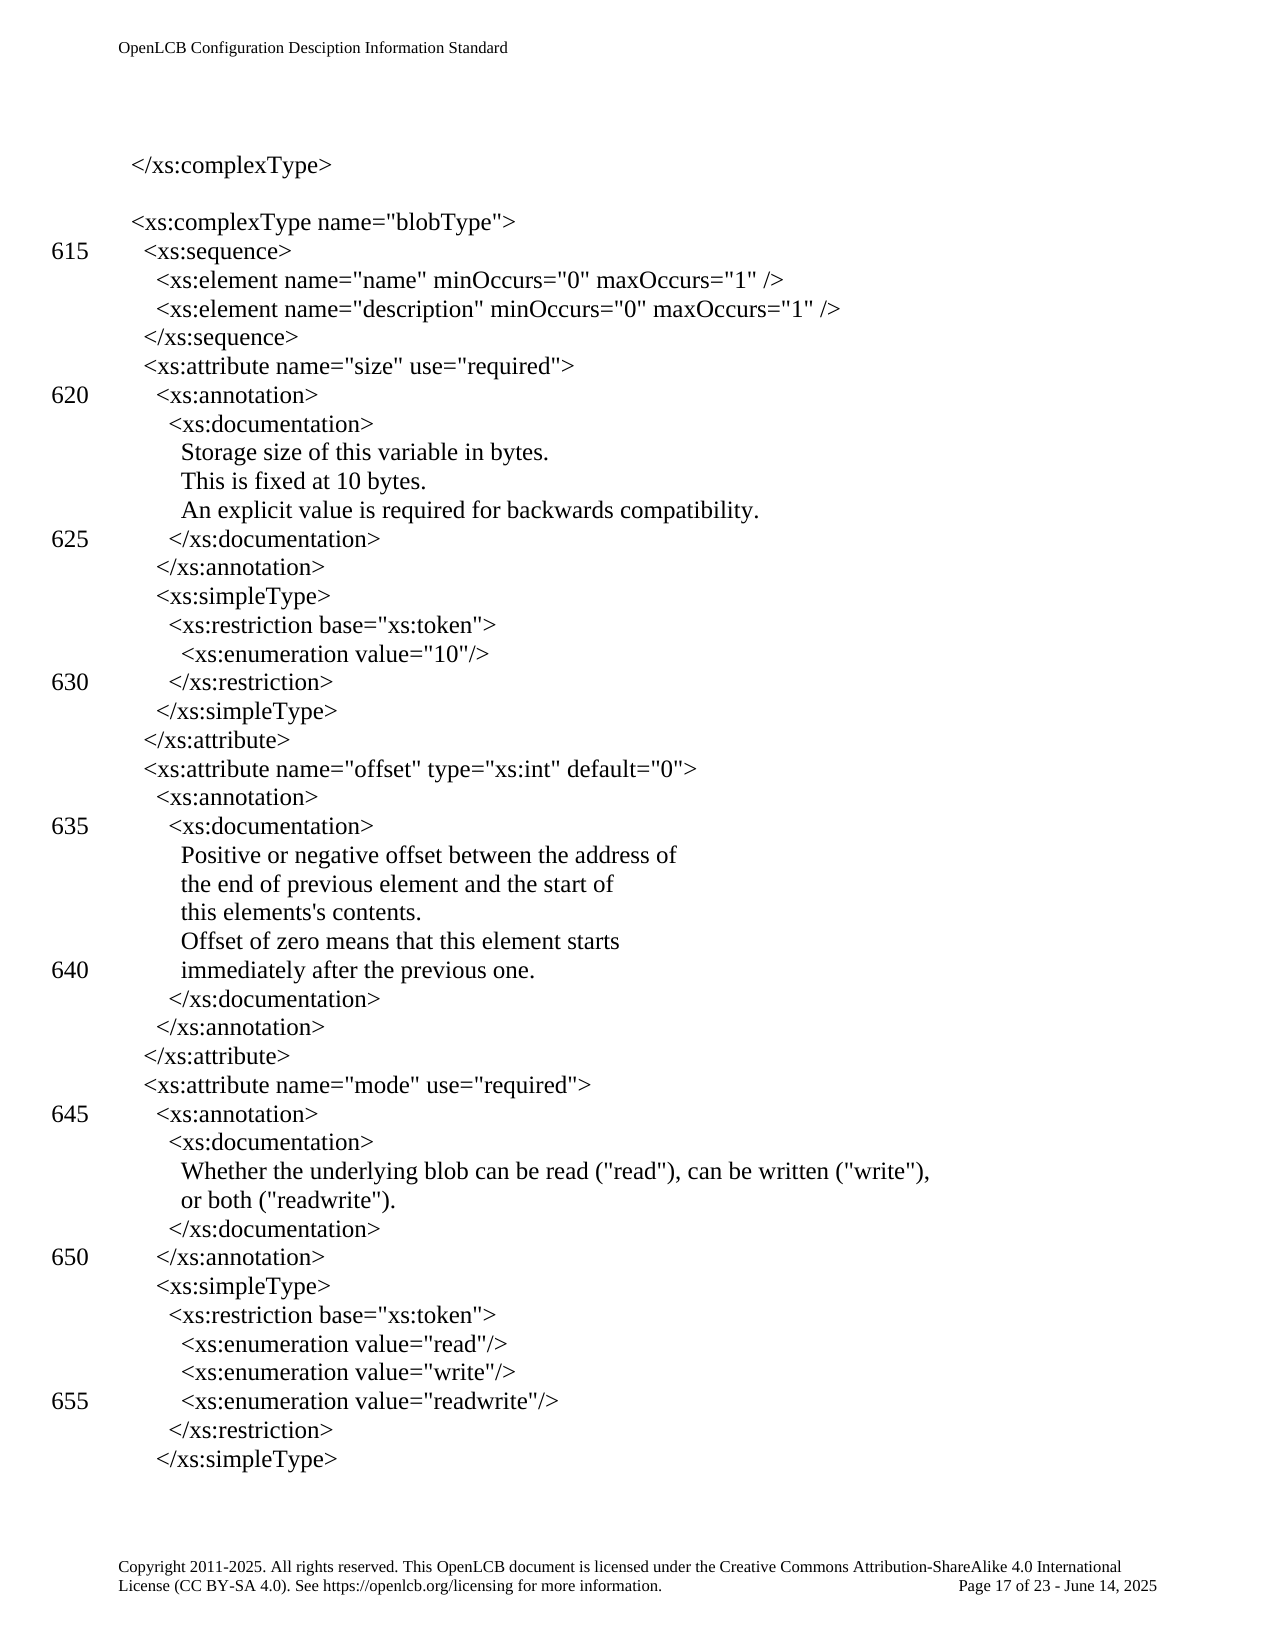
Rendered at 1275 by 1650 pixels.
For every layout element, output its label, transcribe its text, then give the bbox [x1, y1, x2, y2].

text </xs:annotation> [118, 1012, 1157, 1041]
text <xs:sequence> [118, 236, 1157, 265]
text the end of previous element and the start of [118, 869, 1157, 897]
text <xs:attribute name="offset" type="xs:int" default="0"> [118, 754, 1157, 782]
text Whether the underlying blob can be read ("read"), can be written ("write"), [118, 1156, 1157, 1185]
text <xs:annotation> [118, 380, 1157, 409]
text </xs:annotation> [118, 552, 1157, 581]
text </xs:simpleType> [118, 696, 1157, 725]
text An explicit value is required for backwards compatibility. [118, 495, 1157, 524]
text <xs:attribute name="size" use="required"> [118, 351, 1157, 380]
text </xs:simpleType> [118, 1444, 1157, 1472]
text <xs:restriction base="xs:token"> [118, 1300, 1157, 1329]
text </xs:restriction> [118, 1415, 1157, 1444]
text <xs:complexType name="blobType"> [118, 207, 1157, 236]
text <xs:simpleType> [118, 1271, 1157, 1300]
text <xs:enumeration value="10"/> [118, 639, 1157, 667]
text <xs:annotation> [118, 1099, 1157, 1127]
text or both ("readwrite"). [118, 1185, 1157, 1214]
text <xs:documentation> [118, 811, 1157, 840]
text This is fixed at 10 bytes. [118, 466, 1157, 495]
text </xs:annotation> [118, 1242, 1157, 1271]
text <xs:element name="description" minOccurs="0" maxOccurs="1" /> [118, 294, 1157, 322]
text <xs:enumeration value="write"/> [118, 1357, 1157, 1386]
text <xs:annotation> [118, 782, 1157, 811]
text Offset of zero means that this element starts [118, 926, 1157, 955]
text immediately after the previous one. [118, 955, 1157, 984]
text Positive or negative offset between the address of [118, 840, 1157, 869]
text <xs:documentation> [118, 1127, 1157, 1156]
text <xs:attribute name="mode" use="required"> [118, 1070, 1157, 1099]
text </xs:attribute> [118, 1041, 1157, 1070]
text </xs:sequence> [118, 322, 1157, 351]
text </xs:documentation> [118, 524, 1157, 552]
text <xs:simpleType> [118, 581, 1157, 610]
text </xs:restriction> [118, 667, 1157, 696]
text </xs:attribute> [118, 725, 1157, 754]
text <xs:restriction base="xs:token"> [118, 610, 1157, 639]
text Storage size of this variable in bytes. [118, 437, 1157, 466]
text <xs:documentation> [118, 409, 1157, 437]
text this elements's contents. [118, 897, 1157, 926]
text <xs:enumeration value="readwrite"/> [118, 1386, 1157, 1415]
text </xs:complexType> [118, 150, 1157, 179]
text </xs:documentation> [118, 1214, 1157, 1242]
text <xs:enumeration value="read"/> [118, 1329, 1157, 1357]
text </xs:documentation> [118, 984, 1157, 1012]
text <xs:element name="name" minOccurs="0" maxOccurs="1" /> [118, 265, 1157, 294]
